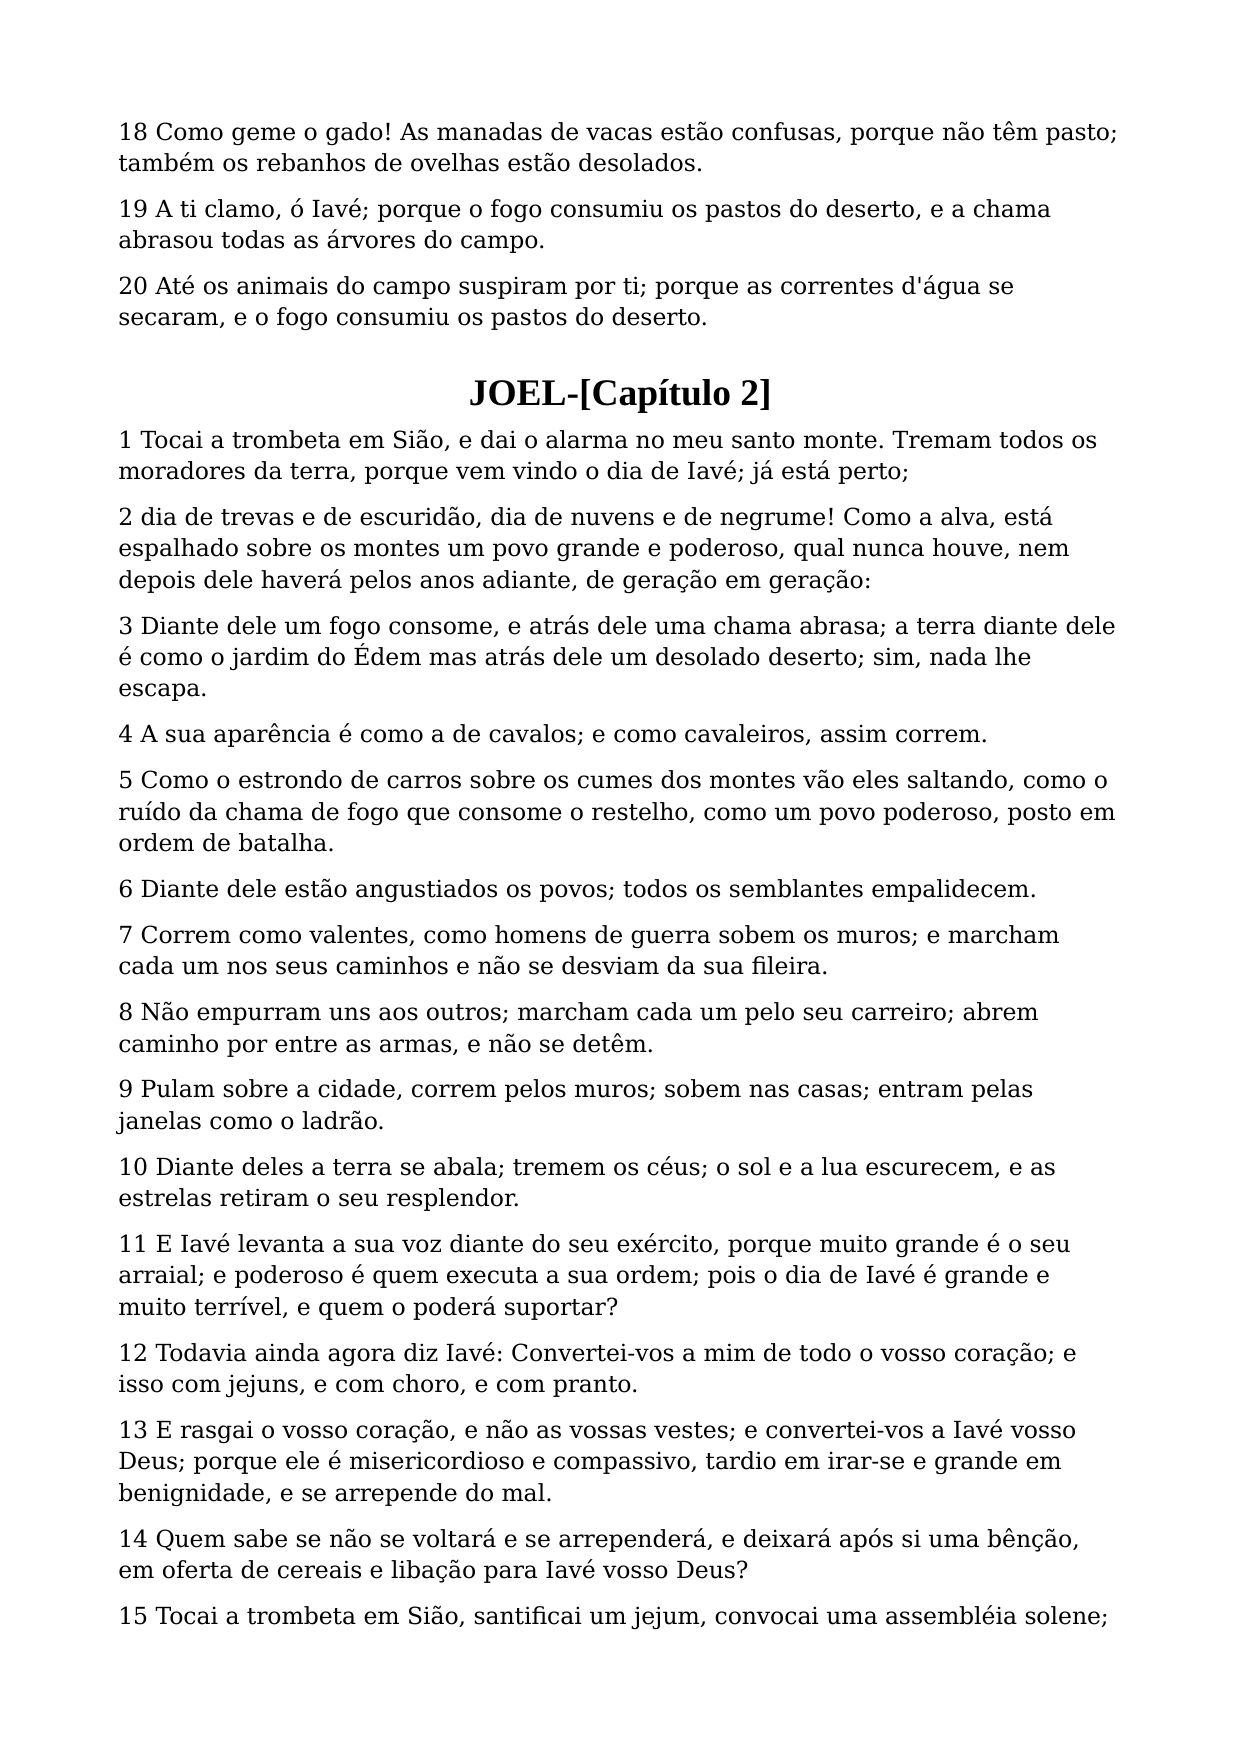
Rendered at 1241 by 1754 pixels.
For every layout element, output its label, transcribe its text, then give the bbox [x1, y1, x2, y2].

text 9 Pulam sobre a cidade, correm pelos muros; sobem nas casas; entram pelas janelas como o ladrão. [118, 1076, 1122, 1135]
text 2 dia de trevas e de escuridão, dia de nuvens e de negrume! Como a alva, está espalhado sobre os montes um povo grande e poderoso, qual nunca houve, nem depois dele haverá pelos anos adiante, de geração em geração: [118, 504, 1122, 594]
text 8 Não empurram uns aos outros; marcham cada um pelo seu carreiro; abrem caminho por entre as armas, e não se detêm. [118, 999, 1122, 1057]
text 11 E Iavé levanta a sua voz diante do seu exército, porque muito grande é o seu arraial; e poderoso é quem executa a sua ordem; pois o dia de Iavé é grande e muito terrível, e quem o poderá suportar? [118, 1231, 1122, 1321]
text 5 Como o estrondo de carros sobre os cumes dos montes vão eles saltando, como o ruído da chama de fogo que consome o restelho, como um povo poderoso, posto em ordem de batalha. [118, 767, 1122, 857]
text 18 Como geme o gado! As manadas de vacas estão confusas, porque não têm pasto; também os rebanhos de ovelhas estão desolados. [118, 118, 1122, 177]
text 7 Correm como valentes, como homens de guerra sobem os muros; e marcham cada um nos seus caminhos e não se desviam da sua fileira. [118, 922, 1122, 980]
text 1 Tocai a trombeta em Sião, e dai o alarma no meu santo monte. Tremam todos os moradores da terra, porque vem vindo o dia de Iavé; já está perto; [118, 426, 1122, 485]
text 4 A sua aparência é como a de cavalos; e como cavaleiros, assim correm. [118, 721, 1122, 748]
text 19 A ti clamo, ó Iavé; porque o fogo consumiu os pastos do deserto, e a chama abrasou todas as árvores do campo. [118, 195, 1122, 254]
text 10 Diante deles a terra se abala; tremem os céus; o sol e a lua escurecem, e as estrelas retiram o seu resplendor. [118, 1153, 1122, 1212]
text 12 Todavia ainda agora diz Iavé: Convertei-vos a mim de todo o vosso coração; e isso com jejuns, e com choro, e com pranto. [118, 1339, 1122, 1398]
subtitle JOEL-[Capítulo 2] [118, 371, 1122, 414]
text 13 E rasgai o vosso coração, e não as vossas vestes; e convertei-vos a Iavé vosso Deus; porque ele é misericordioso e compassivo, tardio em irar-se e grande em benignidade, e se arrepende do mal. [118, 1417, 1122, 1507]
text 14 Quem sabe se não se voltará e se arrependerá, e deixará após si uma bênção, em oferta de cereais e libação para Iavé vosso Deus? [118, 1525, 1122, 1584]
text 6 Diante dele estão angustiados os povos; todos os semblantes empalidecem. [118, 876, 1122, 903]
text 20 Até os animais do campo suspiram por ti; porque as correntes d'água se secaram, e o fogo consumiu os pastos do deserto. [118, 273, 1122, 331]
text 3 Diante dele um fogo consome, e atrás dele uma chama abrasa; a terra diante dele é como o jardim do Édem mas atrás dele um desolado deserto; sim, nada lhe escapa. [118, 612, 1122, 702]
text 15 Tocai a trombeta em Sião, santificai um jejum, convocai uma assembléia solene; [118, 1603, 1122, 1630]
